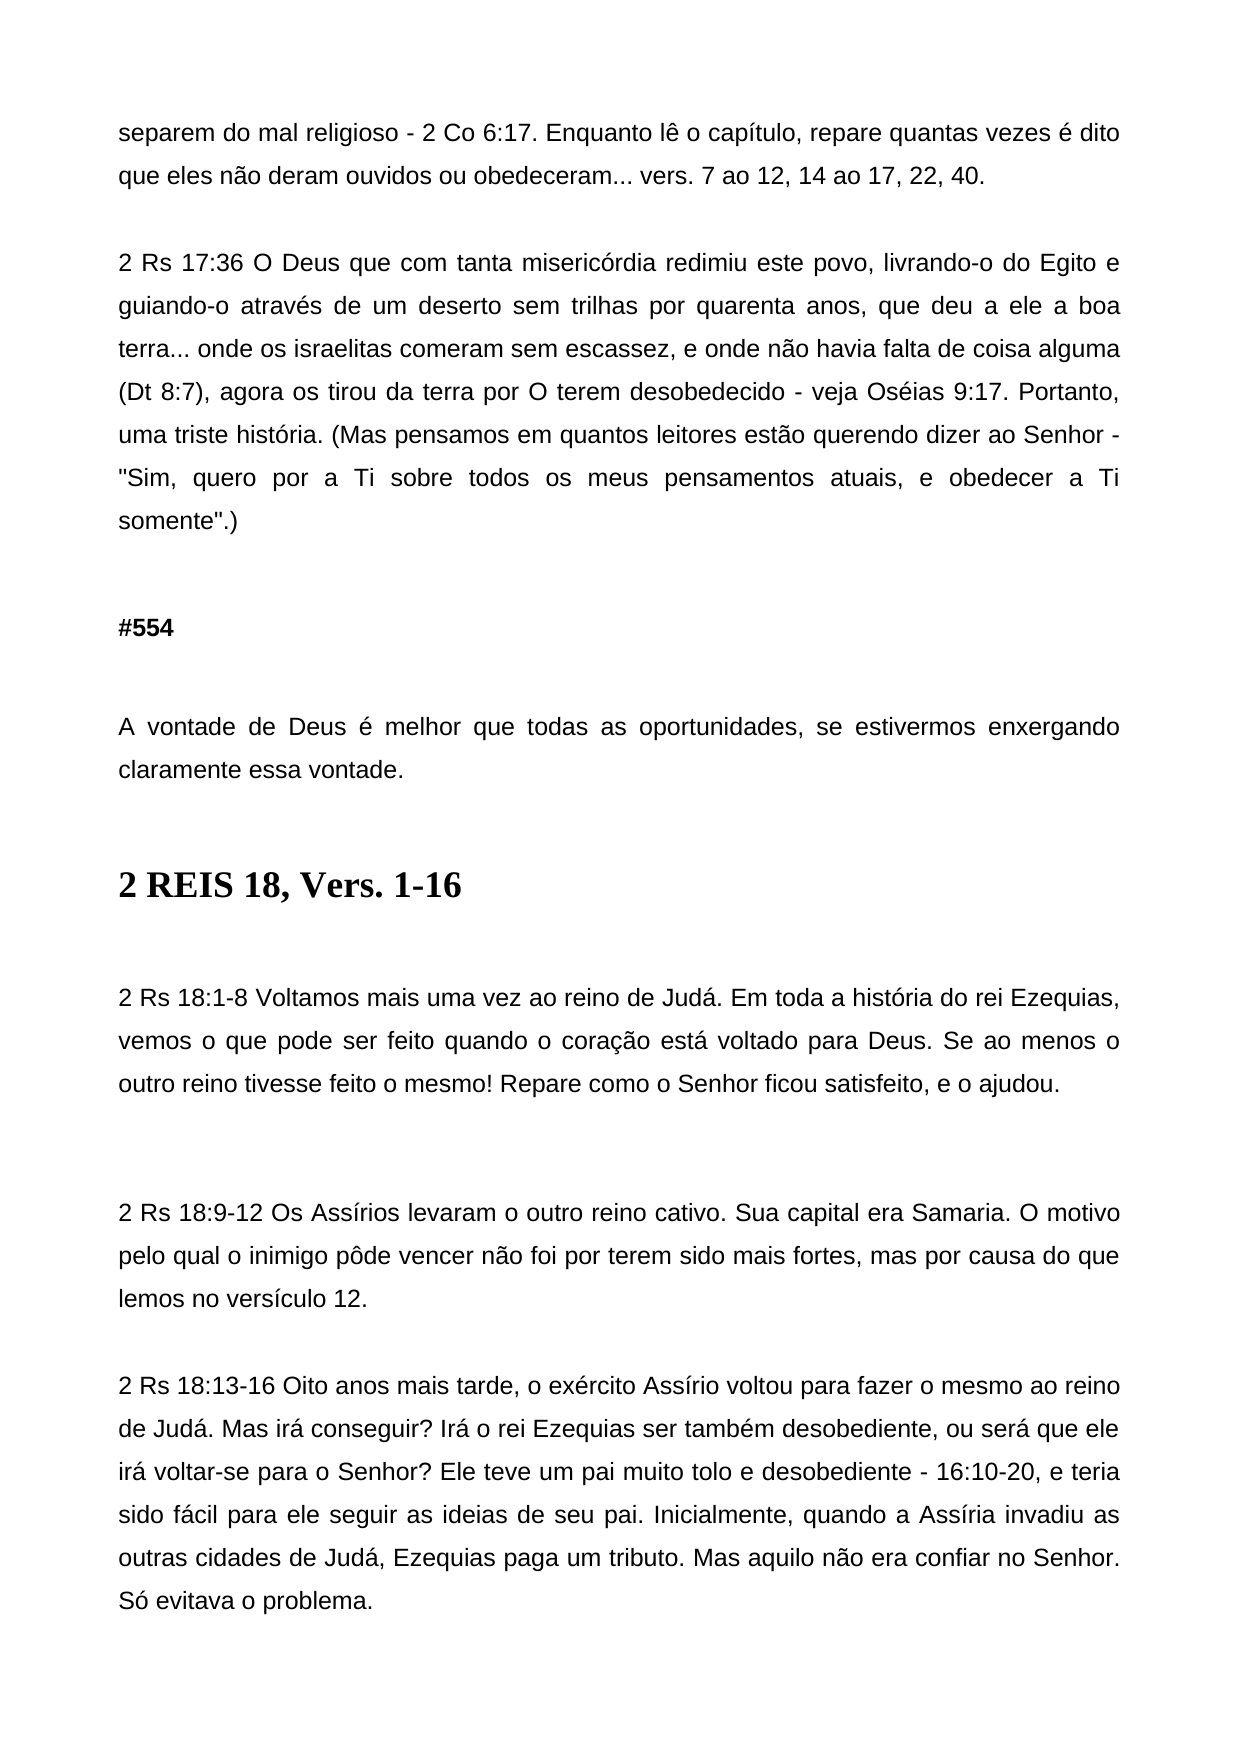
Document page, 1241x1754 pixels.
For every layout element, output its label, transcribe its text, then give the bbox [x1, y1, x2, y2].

subtitle #554 [118, 613, 1122, 642]
subtitle 2 REIS 18, Vers. 1-16 [118, 862, 1122, 905]
text 2 Rs 17:36 O Deus que com tanta misericórdia redimiu este povo, livrando-o do Egito e guiando-o através de um deserto sem trilhas por quarenta anos, que deu a ele a boa terra... onde os israelitas comeram sem escassez, e onde não havia falta de coisa alguma (Dt 8:7), agora os tirou da terra por O terem desobedecido - veja Oséias 9:17. Portanto, uma triste história. (Mas pensamos em quantos leitores estão querendo dizer ao Senhor - "Sim, quero por a Ti sobre todos os meus pensamentos atuais, e obedecer a Ti somente".) [118, 247, 1122, 535]
text 2 Rs 18:9-12 Os Assírios levaram o outro reino cativo. Sua capital era Samaria. O motivo pelo qual o inimigo pôde vencer não foi por terem sido mais fortes, mas por causa do que lemos no versículo 12. [118, 1198, 1122, 1313]
text 2 Rs 18:1-8 Voltamos mais uma vez ao reino de Judá. Em toda a história do rei Ezequias, vemos o que pode ser feito quando o coração está voltado para Deus. Se ao menos o outro reino tivesse feito o mesmo! Repare como o Senhor ficou satisfeito, e o ajudou. [118, 983, 1122, 1098]
text 2 Rs 18:13-16 Oito anos mais tarde, o exército Assírio voltou para fazer o mesmo ao reino de Judá. Mas irá conseguir? Irá o rei Ezequias ser também desobediente, ou será que ele irá voltar-se para o Senhor? Ele teve um pai muito tolo e desobediente - 16:10-20, e teria sido fácil para ele seguir as ideias de seu pai. Inicialmente, quando a Assíria invadiu as outras cidades de Judá, Ezequias paga um tributo. Mas aquilo não era confiar no Senhor. Só evitava o problema. [118, 1371, 1122, 1615]
text separem do mal religioso - 2 Co 6:17. Enquanto lê o capítulo, repare quantas vezes é dito que eles não deram ouvidos ou obedeceram... vers. 7 ao 12, 14 ao 17, 22, 40. [118, 118, 1122, 190]
text A vontade de Deus é melhor que todas as oportunidades, se estivermos enxergando claramente essa vontade. [118, 712, 1122, 784]
